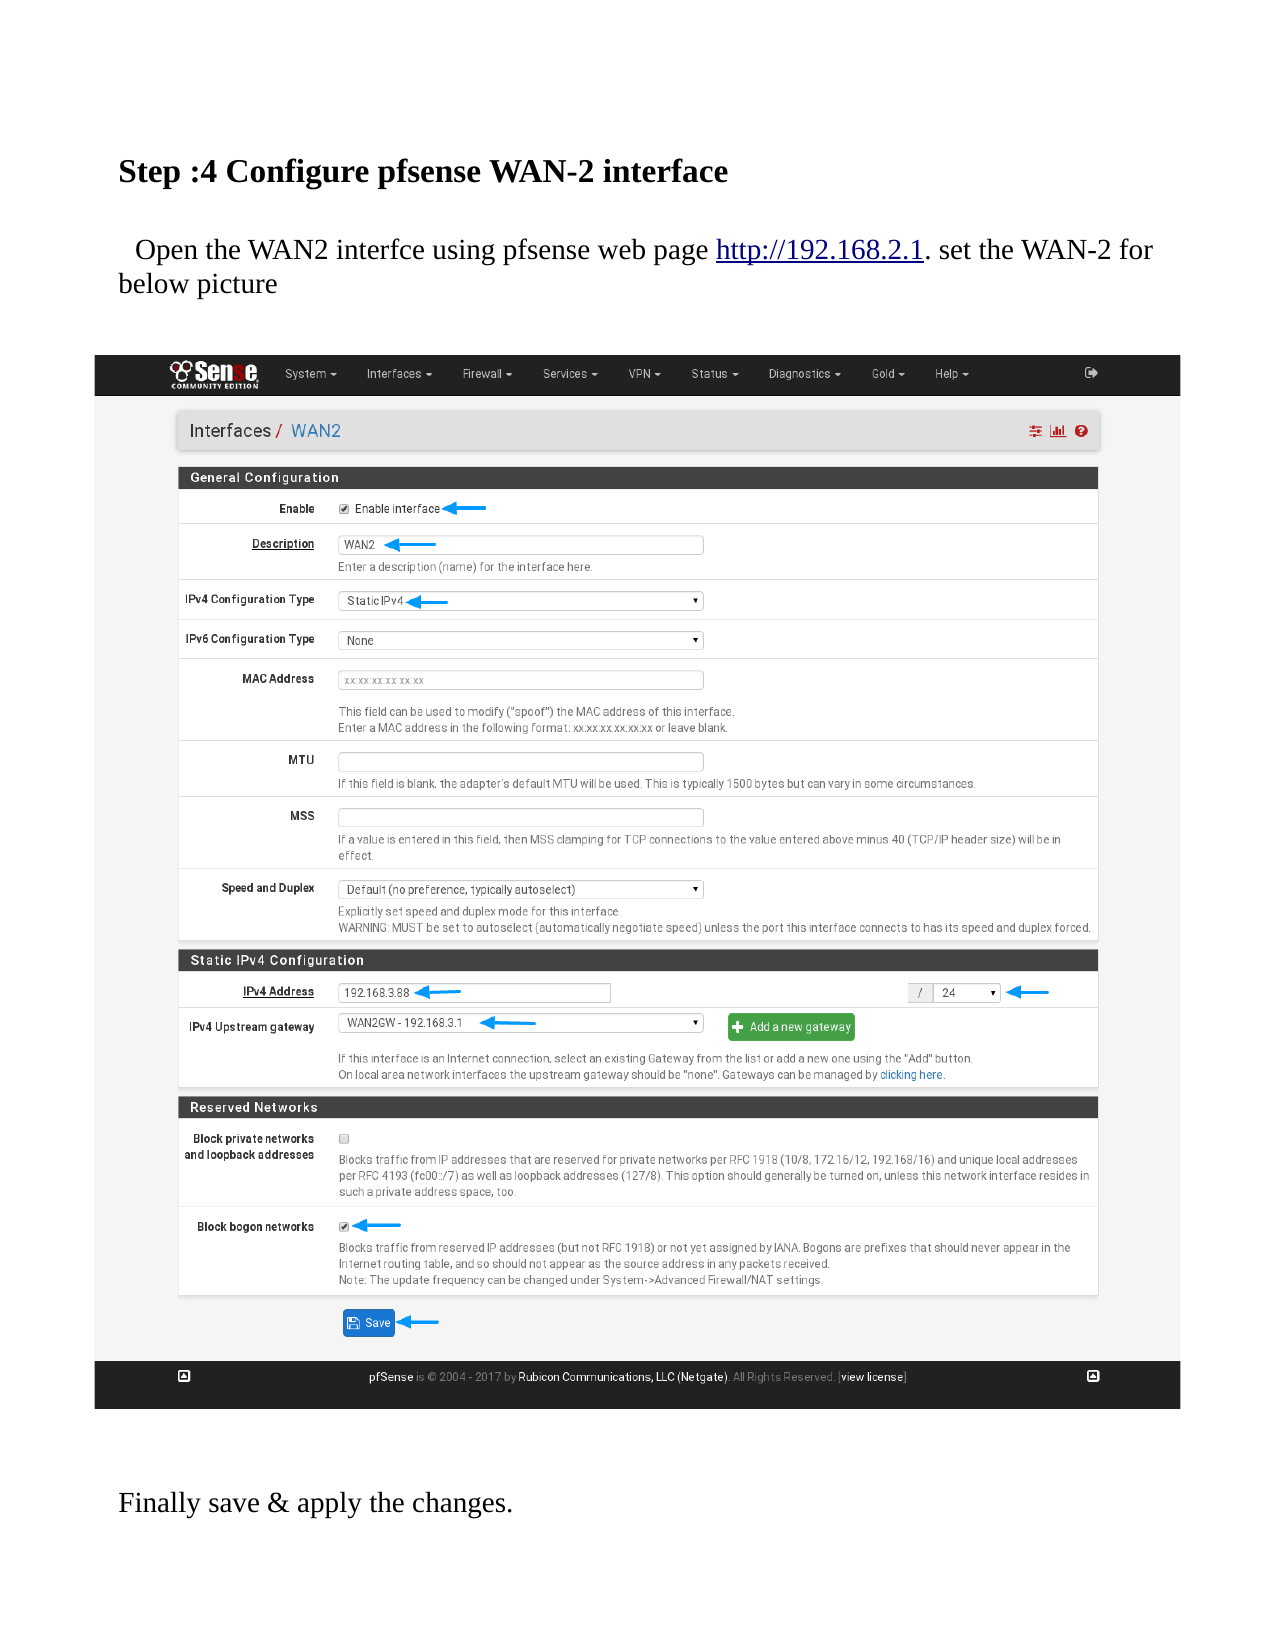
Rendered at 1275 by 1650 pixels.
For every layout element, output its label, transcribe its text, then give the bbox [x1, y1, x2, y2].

picture [94, 355, 1181, 1409]
text Finally save & apply the changes. [118, 1485, 1157, 1519]
text Step :4 Configure pfsense WAN-2 interface [118, 152, 1157, 190]
text Open the WAN2 interfce using pfsense web page http://192.168.2.1. set the WAN-2 for below picture [118, 228, 1157, 300]
